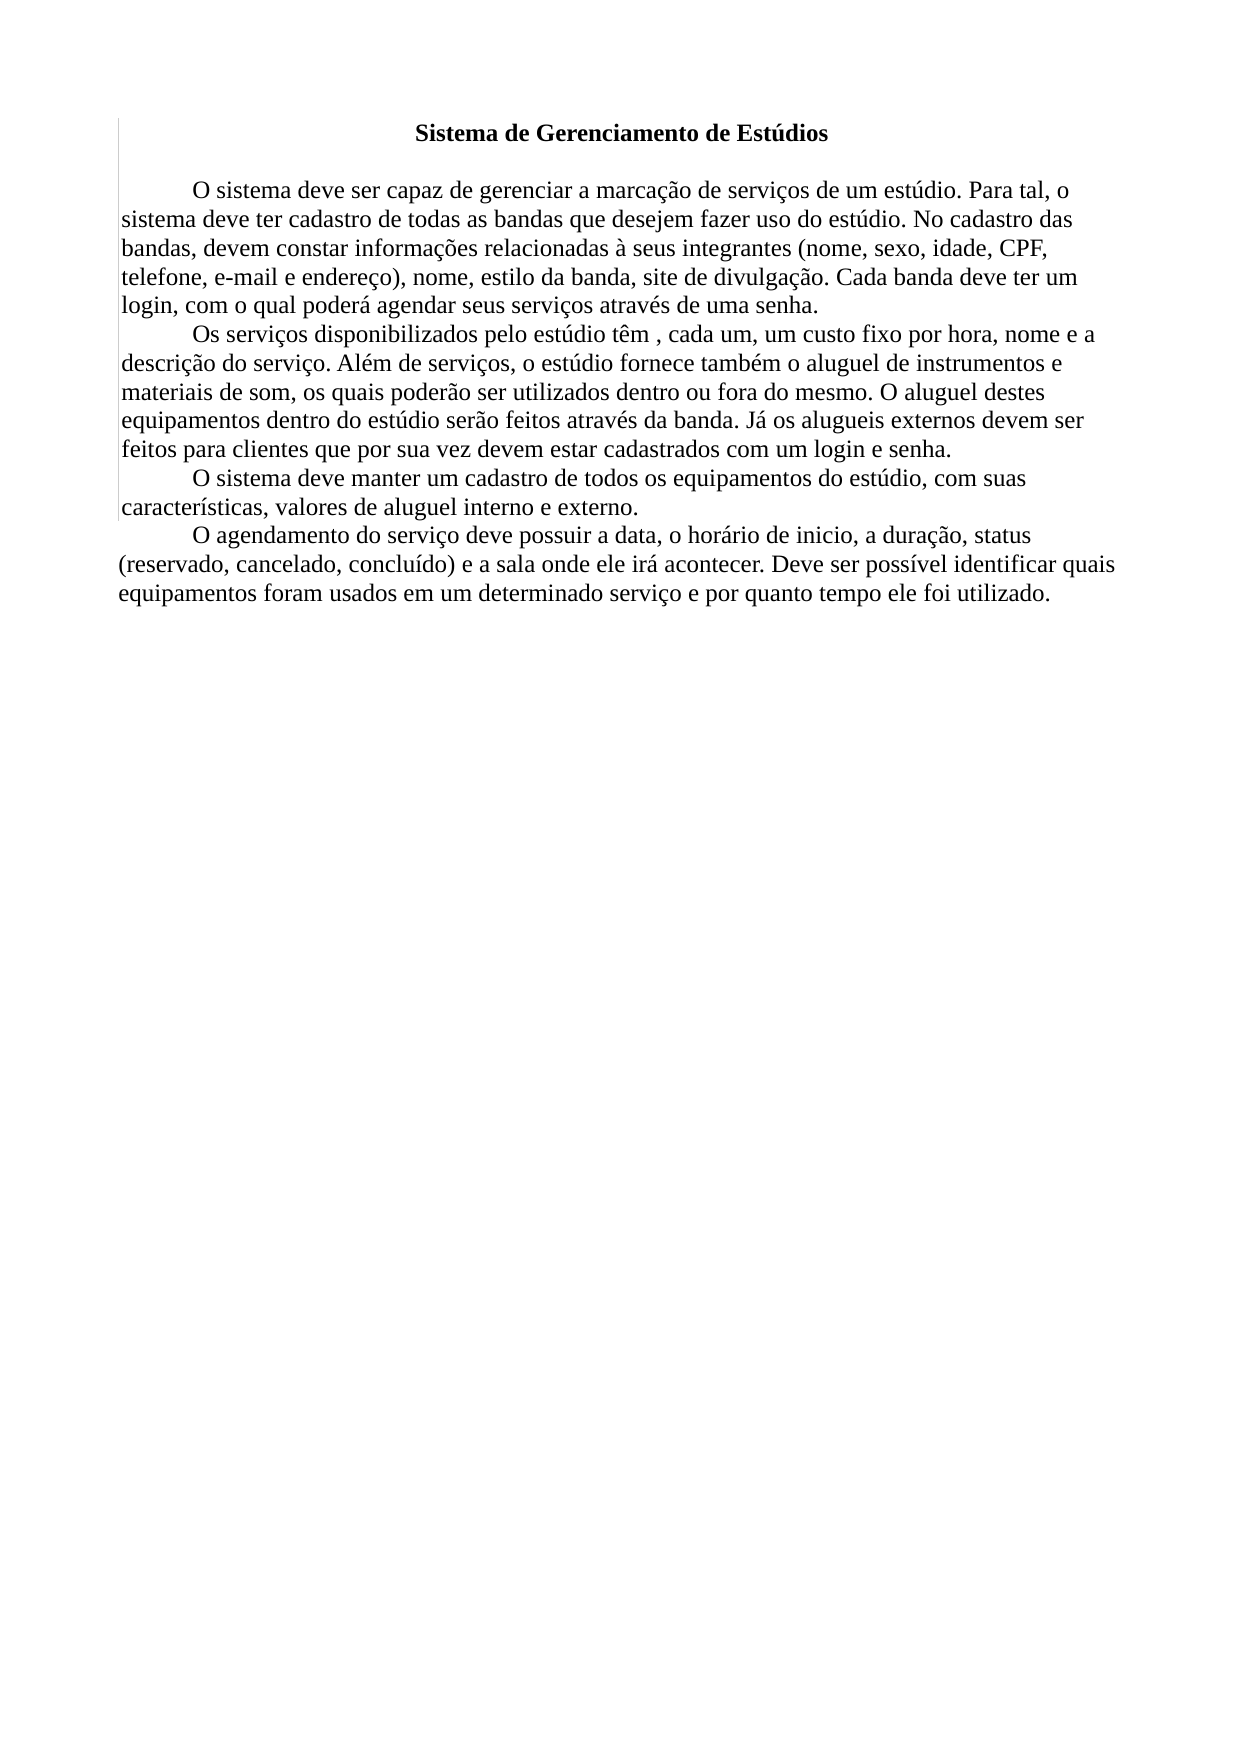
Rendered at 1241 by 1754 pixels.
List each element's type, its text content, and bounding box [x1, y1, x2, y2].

text O sistema deve ser capaz de gerenciar a marcação de serviços de um estúdio. Para tal, o sistema deve ter cadastro de todas as bandas que desejem fazer uso do estúdio. No cadastro das bandas, devem constar informações relacionadas à seus integrantes (nome, sexo, idade, CPF, telefone, e-mail e endereço), nome, estilo da banda, site de divulgação. Cada banda deve ter um login, com o qual poderá agendar seus serviços através de uma senha. Os serviços disponibilizados pelo estúdio têm , cada um, um custo fixo por hora, nome e a descrição do serviço. Além de serviços, o estúdio fornece também o aluguel de instrumentos e materiais de som, os quais poderão ser utilizados dentro ou fora do mesmo. O aluguel destes equipamentos dentro do estúdio serão feitos através da banda. Já os alugueis externos devem ser feitos para clientes que por sua vez devem estar cadastrados com um login e senha. O sistema deve manter um cadastro de todos os equipamentos do estúdio, com suas características, valores de aluguel interno e externo. [119, 176, 1122, 521]
text Sistema de Gerenciamento de Estúdios [119, 118, 1122, 147]
text O agendamento do serviço deve possuir a data, o horário de inicio, a duração, status (reservado, cancelado, concluído) e a sala onde ele irá acontecer. Deve ser possível identificar quais equipamentos foram usados em um determinado serviço e por quanto tempo ele foi utilizado. [118, 521, 1122, 607]
